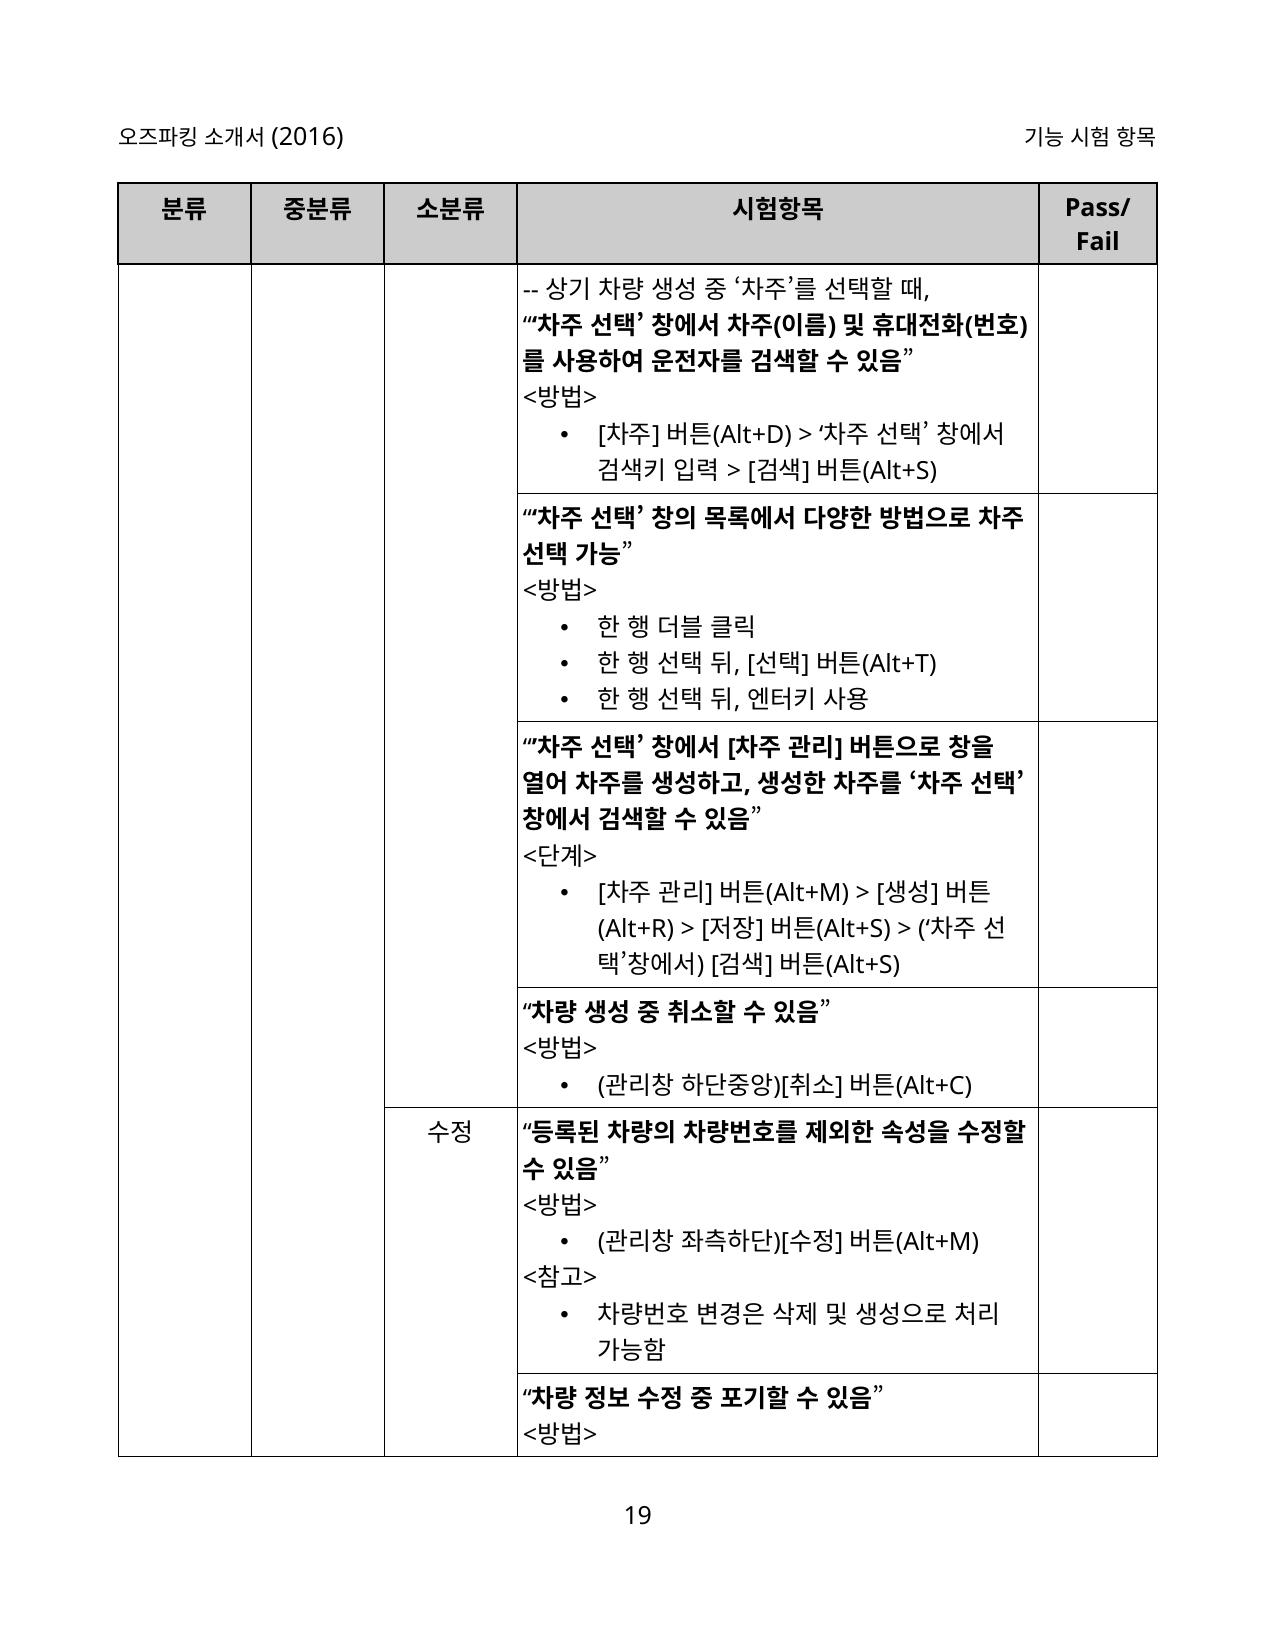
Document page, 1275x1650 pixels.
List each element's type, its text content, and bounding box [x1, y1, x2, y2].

table_cell [1039, 1108, 1157, 1372]
table_cell [1039, 265, 1157, 492]
table_cell “차량 정보 수정 중 포기할 수 있음” <방법> (관리창 하단중앙)[취소] 버튼(Alt+C) [518, 1374, 1038, 1456]
table_cell [1039, 988, 1157, 1107]
table_header 분류 [119, 184, 250, 263]
table_cell [1039, 1374, 1157, 1456]
table_cell [1039, 494, 1157, 721]
table_header Pass/Fail [1040, 184, 1156, 263]
table_cell “’차주 선택’ 창에서 [차주 관리] 버튼으로 창을 열어 차주를 생성하고, 생성한 차주를 ‘차주 선택’ 창에서 검색할 수 있음” <단계> [차주 관리] 버튼(Alt+M) > [생성] 버튼(Alt+R) > [저장] 버튼(Alt+S) > (‘차주 선택’창에서) [검색] 버튼(Alt+S) [518, 722, 1038, 987]
table_cell 수정 [385, 1108, 517, 1456]
table_cell -- 상기 차량 생성 중 ‘차주’를 선택할 때, “‘차주 선택’ 창에서 차주(이름) 및 휴대전화(번호)를 사용하여 운전자를 검색할 수 있음” <방법> [차주] 버튼(Alt+D) > ‘차주 선택’ 창에서 검색키 입력 > [검색] 버튼(Alt+S) [518, 265, 1038, 492]
table_cell [1039, 722, 1157, 987]
table_cell “등록된 차량의 차량번호를 제외한 속성을 수정할 수 있음” <방법> (관리창 좌측하단)[수정] 버튼(Alt+M) <참고> 차량번호 변경은 삭제 및 생성으로 처리 가능함 [518, 1108, 1038, 1372]
table_cell [119, 265, 251, 1456]
table_header 중분류 [252, 184, 383, 263]
table_header 소분류 [385, 184, 516, 263]
table_cell “‘차주 선택’ 창의 목록에서 다양한 방법으로 차주 선택 가능” <방법> 한 행 더블 클릭 한 행 선택 뒤, [선택] 버튼(Alt+T) 한 행 선택 뒤, 엔터키 사용 [518, 494, 1038, 721]
table_cell “차량 생성 중 취소할 수 있음” <방법> (관리창 하단중앙)[취소] 버튼(Alt+C) [518, 988, 1038, 1107]
table_cell [252, 265, 384, 1456]
table_cell [385, 265, 517, 1107]
table_header 시험항목 [518, 184, 1038, 263]
